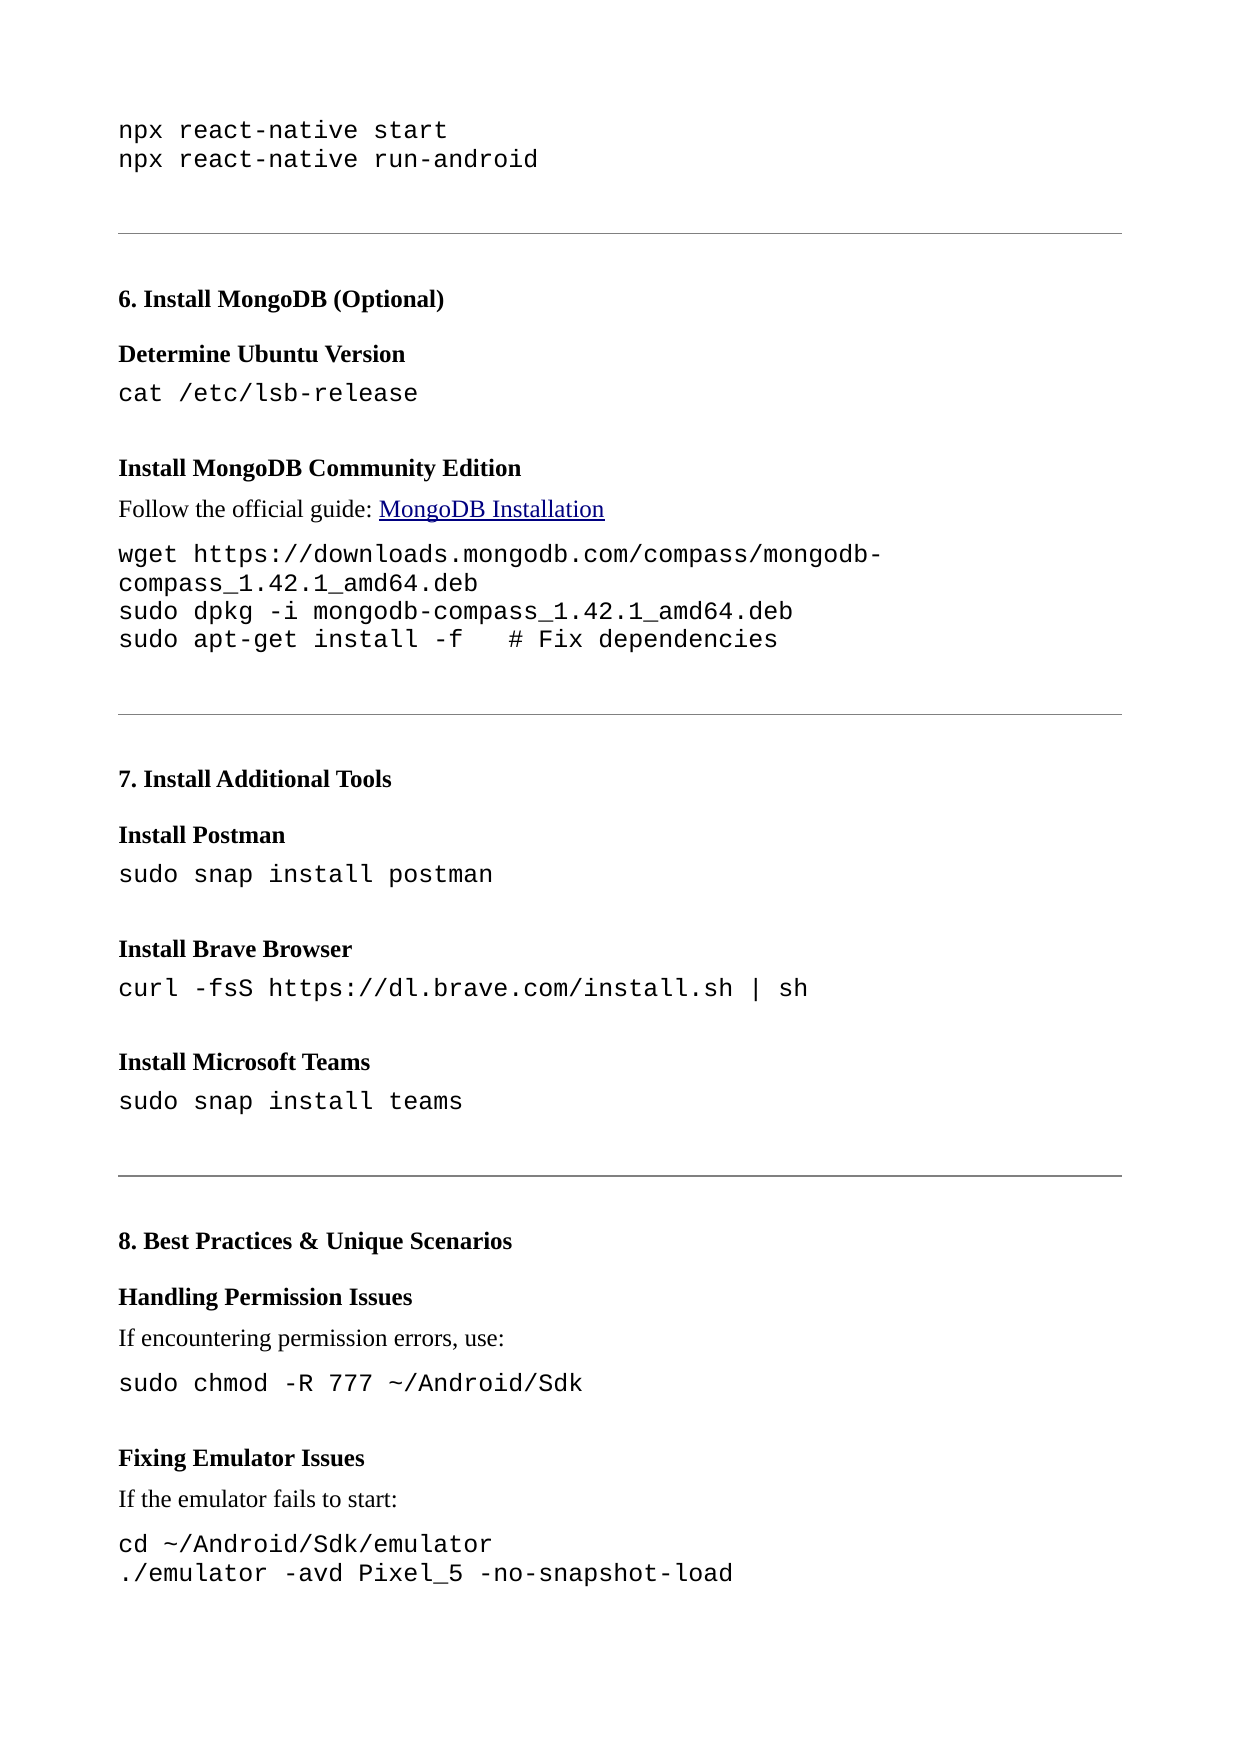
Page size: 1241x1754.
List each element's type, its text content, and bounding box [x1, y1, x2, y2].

text sudo snap install postman [118, 861, 1122, 890]
subtitle Determine Ubuntu Version [118, 339, 1122, 368]
text sudo apt-get install -f # Fix dependencies [118, 627, 1122, 655]
text cat /etc/lsb-release [118, 381, 1122, 409]
text sudo chmod -R 777 ~/Android/Sdk [118, 1371, 1122, 1399]
text wget https://downloads.mongodb.com/compass/mongodb-compass_1.42.1_amd64.deb [118, 542, 1122, 599]
text cd ~/Android/Sdk/emulator [118, 1532, 1122, 1560]
text sudo snap install teams [118, 1089, 1122, 1117]
text Follow the official guide: MongoDB Installation [118, 494, 1122, 523]
subtitle 6. Install MongoDB (Optional) [118, 284, 1122, 312]
subtitle Handling Permission Issues [118, 1282, 1122, 1311]
subtitle Install Postman [118, 820, 1122, 849]
text npx react-native run-android [118, 146, 1122, 175]
subtitle Fixing Emulator Issues [118, 1443, 1122, 1472]
text curl -fsS https://dl.brave.com/install.sh | sh [118, 975, 1122, 1003]
text npx react-native start [118, 118, 1122, 146]
text ./emulator -avd Pixel_5 -no-snapshot-load [118, 1560, 1122, 1589]
text If encountering permission errors, use: [118, 1323, 1122, 1352]
subtitle 8. Best Practices & Unique Scenarios [118, 1226, 1122, 1255]
text sudo dpkg -i mongodb-compass_1.42.1_amd64.deb [118, 599, 1122, 627]
subtitle Install MongoDB Community Edition [118, 453, 1122, 482]
subtitle Install Microsoft Teams [118, 1047, 1122, 1076]
subtitle Install Brave Browser [118, 934, 1122, 963]
text If the emulator fails to start: [118, 1484, 1122, 1513]
subtitle 7. Install Additional Tools [118, 764, 1122, 793]
